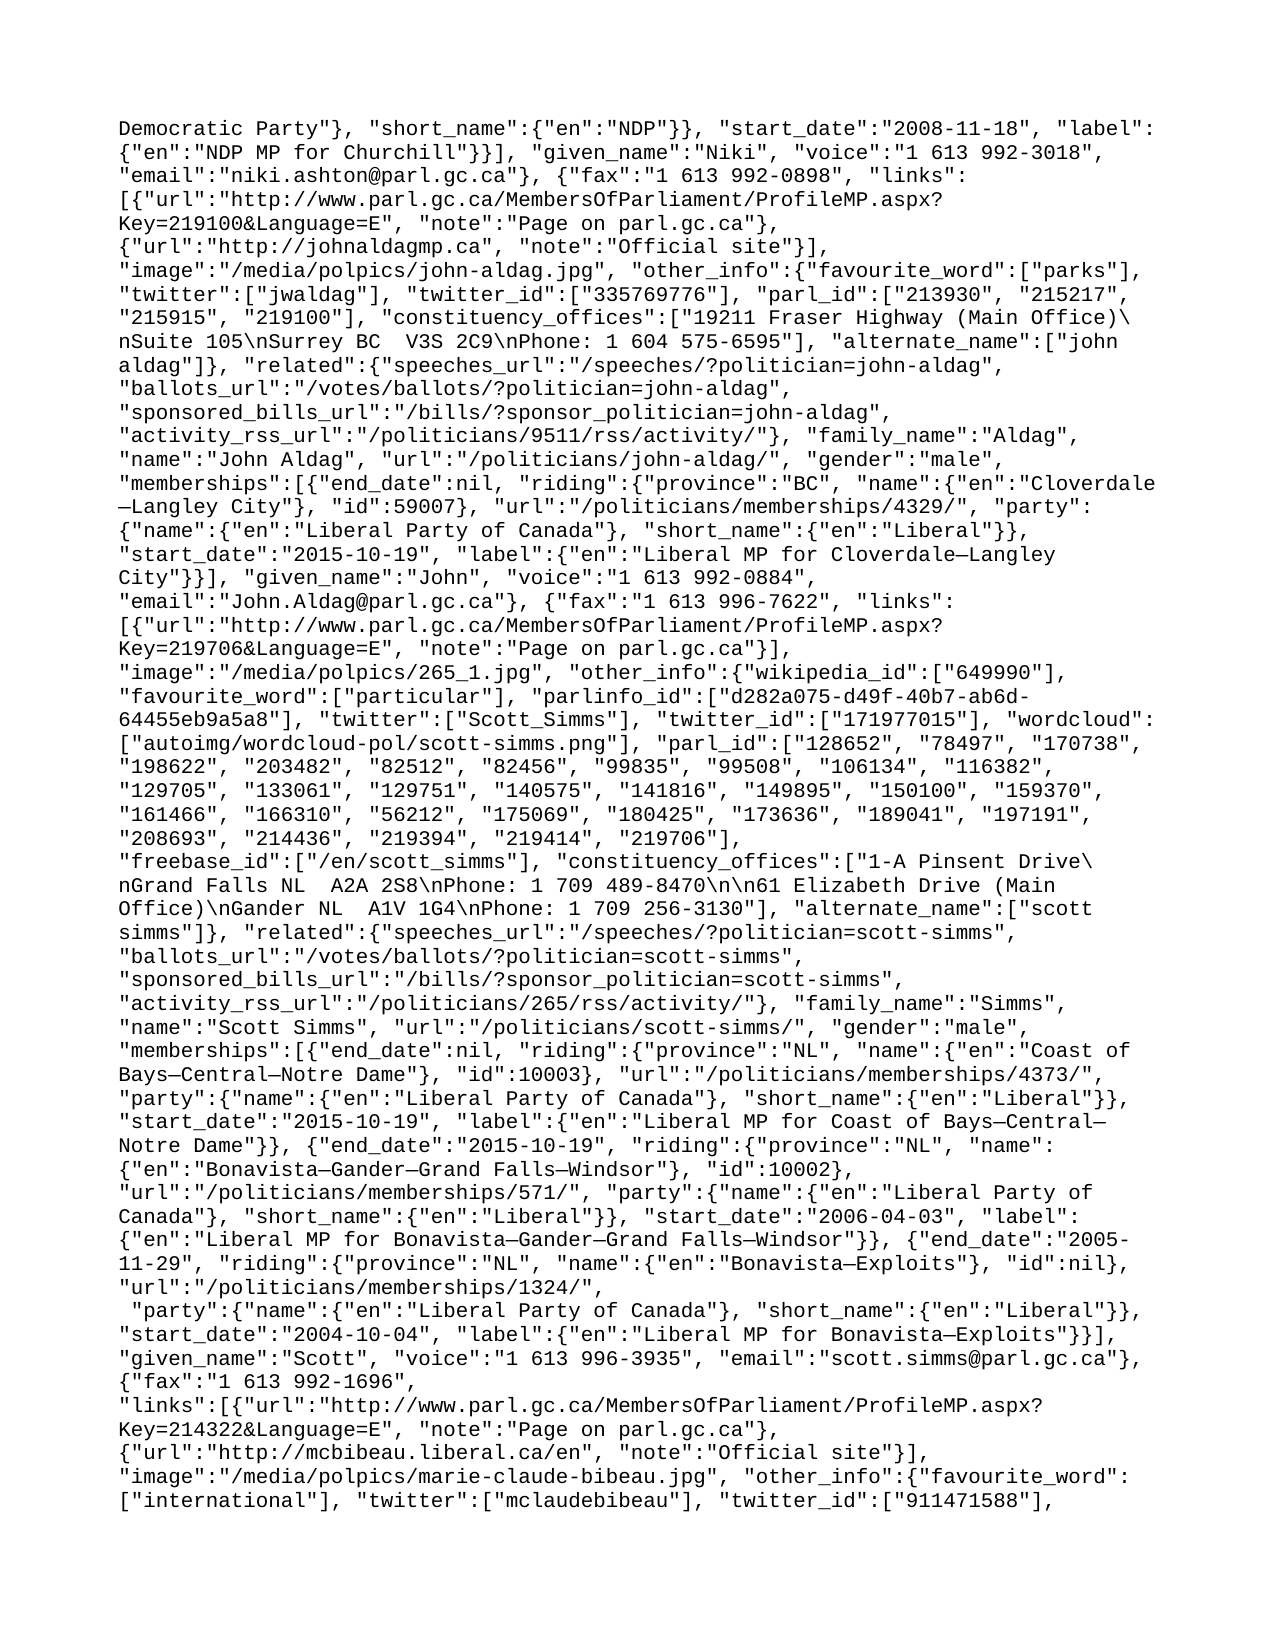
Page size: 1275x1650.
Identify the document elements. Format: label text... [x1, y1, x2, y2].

text "party":{"name":{"en":"Liberal Party of Canada"}, "short_name":{"en":"Liberal"}}, "start_date":"2004-10-04", "label":{"en":"Liberal MP for Bonavista—Exploits"}}], "given_name":"Scott", "voice":"1 613 996-3935", "email":"scott.simms@parl.gc.ca"}, {"fax":"1 613 992-1696", "links":[{"url":"http://www.parl.gc.ca/MembersOfParliament/ProfileMP.aspx?Key=214322&Language=E", "note":"Page on parl.gc.ca"}, {"url":"http://mcbibeau.liberal.ca/en", "note":"Official site"}], "image":"/media/polpics/marie-claude-bibeau.jpg", "other_info":{"favourite_word":["international"], "twitter":["mclaudebibeau"], "twitter_id":["911471588"], [118, 1300, 1157, 1513]
text Democratic Party"}, "short_name":{"en":"NDP"}}, "start_date":"2008-11-18", "label":{"en":"NDP MP for Churchill"}}], "given_name":"Niki", "voice":"1 613 992-3018", "email":"niki.ashton@parl.gc.ca"}, {"fax":"1 613 992-0898", "links":[{"url":"http://www.parl.gc.ca/MembersOfParliament/ProfileMP.aspx?Key=219100&Language=E", "note":"Page on parl.gc.ca"}, {"url":"http://johnaldagmp.ca", "note":"Official site"}], "image":"/media/polpics/john-aldag.jpg", "other_info":{"favourite_word":["parks"], "twitter":["jwaldag"], "twitter_id":["335769776"], "parl_id":["213930", "215217", "215915", "219100"], "constituency_offices":["19211 Fraser Highway (Main Office)\nSuite 105\nSurrey BC V3S 2C9\nPhone: 1 604 575-6595"], "alternate_name":["john aldag"]}, "related":{"speeches_url":"/speeches/?politician=john-aldag", "ballots_url":"/votes/ballots/?politician=john-aldag", "sponsored_bills_url":"/bills/?sponsor_politician=john-aldag", "activity_rss_url":"/politicians/9511/rss/activity/"}, "family_name":"Aldag", "name":"John Aldag", "url":"/politicians/john-aldag/", "gender":"male", "memberships":[{"end_date":nil, "riding":{"province":"BC", "name":{"en":"Cloverdale—Langley City"}, "id":59007}, "url":"/politicians/memberships/4329/", "party":{"name":{"en":"Liberal Party of Canada"}, "short_name":{"en":"Liberal"}}, "start_date":"2015-10-19", "label":{"en":"Liberal MP for Cloverdale—Langley City"}}], "given_name":"John", "voice":"1 613 992-0884", "email":"John.Aldag@parl.gc.ca"}, {"fax":"1 613 996-7622", "links":[{"url":"http://www.parl.gc.ca/MembersOfParliament/ProfileMP.aspx?Key=219706&Language=E", "note":"Page on parl.gc.ca"}], "image":"/media/polpics/265_1.jpg", "other_info":{"wikipedia_id":["649990"], "favourite_word":["particular"], "parlinfo_id":["d282a075-d49f-40b7-ab6d-64455eb9a5a8"], "twitter":["Scott_Simms"], "twitter_id":["171977015"], "wordcloud":["autoimg/wordcloud-pol/scott-simms.png"], "parl_id":["128652", "78497", "170738", "198622", "203482", "82512", "82456", "99835", "99508", "106134", "116382", "129705", "133061", "129751", "140575", "141816", "149895", "150100", "159370", "161466", "166310", "56212", "175069", "180425", "173636", "189041", "197191", "208693", "214436", "219394", "219414", "219706"], "freebase_id":["/en/scott_simms"], "constituency_offices":["1-A Pinsent Drive\nGrand Falls NL A2A 2S8\nPhone: 1 709 489-8470\n\n61 Elizabeth Drive (Main Office)\nGander NL A1V 1G4\nPhone: 1 709 256-3130"], "alternate_name":["scott simms"]}, "related":{"speeches_url":"/speeches/?politician=scott-simms", "ballots_url":"/votes/ballots/?politician=scott-simms", "sponsored_bills_url":"/bills/?sponsor_politician=scott-simms", "activity_rss_url":"/politicians/265/rss/activity/"}, "family_name":"Simms", "name":"Scott Simms", "url":"/politicians/scott-simms/", "gender":"male", "memberships":[{"end_date":nil, "riding":{"province":"NL", "name":{"en":"Coast of Bays—Central—Notre Dame"}, "id":10003}, "url":"/politicians/memberships/4373/", "party":{"name":{"en":"Liberal Party of Canada"}, "short_name":{"en":"Liberal"}}, "start_date":"2015-10-19", "label":{"en":"Liberal MP for Coast of Bays—Central—Notre Dame"}}, {"end_date":"2015-10-19", "riding":{"province":"NL", "name":{"en":"Bonavista—Gander—Grand Falls—Windsor"}, "id":10002}, "url":"/politicians/memberships/571/", "party":{"name":{"en":"Liberal Party of Canada"}, "short_name":{"en":"Liberal"}}, "start_date":"2006-04-03", "label":{"en":"Liberal MP for Bonavista—Gander—Grand Falls—Windsor"}}, {"end_date":"2005-11-29", "riding":{"province":"NL", "name":{"en":"Bonavista—Exploits"}, "id":nil}, "url":"/politicians/memberships/1324/", [118, 118, 1157, 1300]
